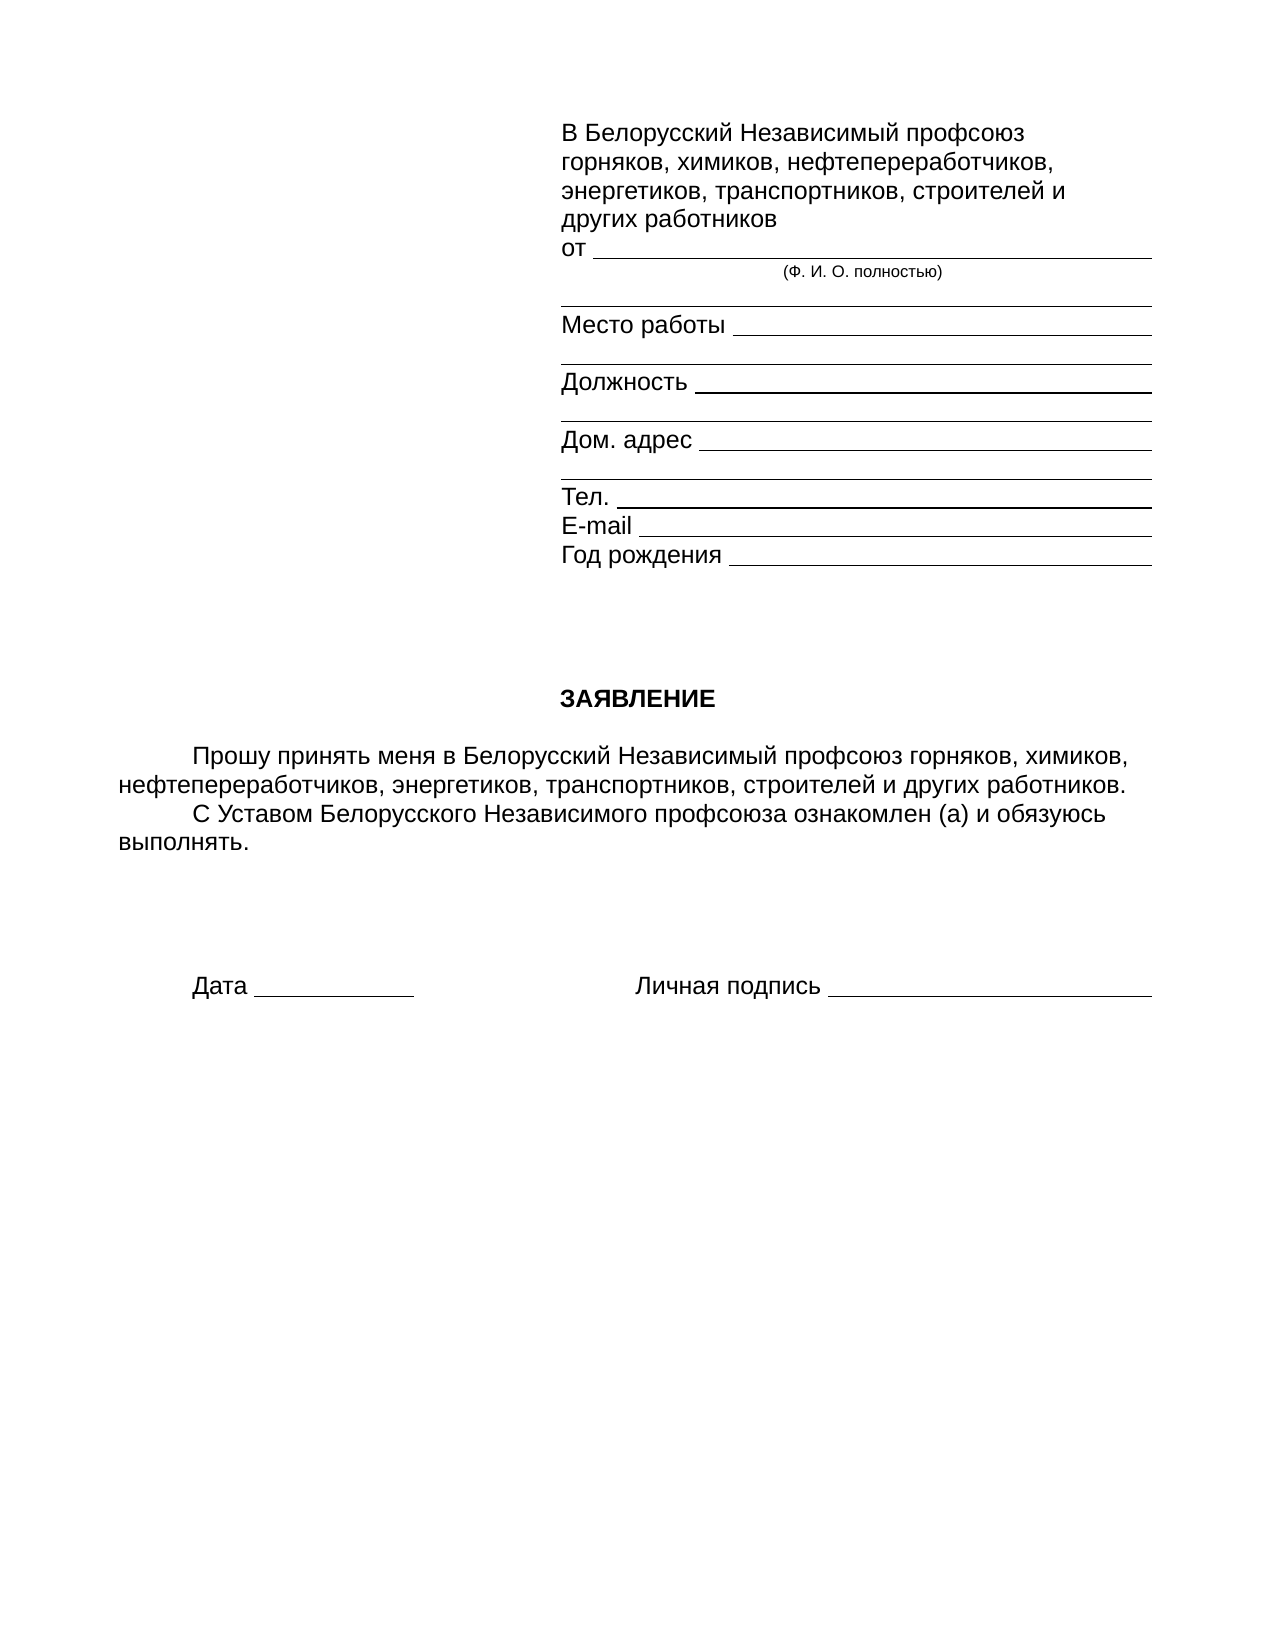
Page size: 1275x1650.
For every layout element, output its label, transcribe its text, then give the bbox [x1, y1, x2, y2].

text ЗАЯВЛЕНИЕ [118, 683, 1157, 712]
text горняков, химиков, нефтепереработчиков, [118, 147, 1157, 176]
text В Белорусский Независимый профсоюз [118, 118, 1157, 147]
text энергетиков, транспортников, строителей и [118, 176, 1157, 204]
text Дом. адрес [118, 425, 1157, 453]
text от [118, 233, 1157, 262]
text Год рождения [118, 540, 1157, 568]
text Тел. [118, 482, 1157, 511]
text (Ф. И. О. полностью) [118, 262, 1157, 281]
text других работников [118, 204, 1157, 233]
text E-mail [118, 511, 1157, 540]
text Прошу принять меня в Белорусский Независимый профсоюз горняков, химиков, нефтепереработчиков, энергетиков, транспортников, строителей и других работников. [118, 741, 1157, 798]
text Место работы [118, 310, 1157, 338]
text Должность [118, 367, 1157, 396]
text Дата Личная подпись [118, 971, 1157, 1000]
text С Уставом Белорусского Независимого профсоюза ознакомлен (а) и обязуюсь выполнять. [118, 798, 1157, 856]
